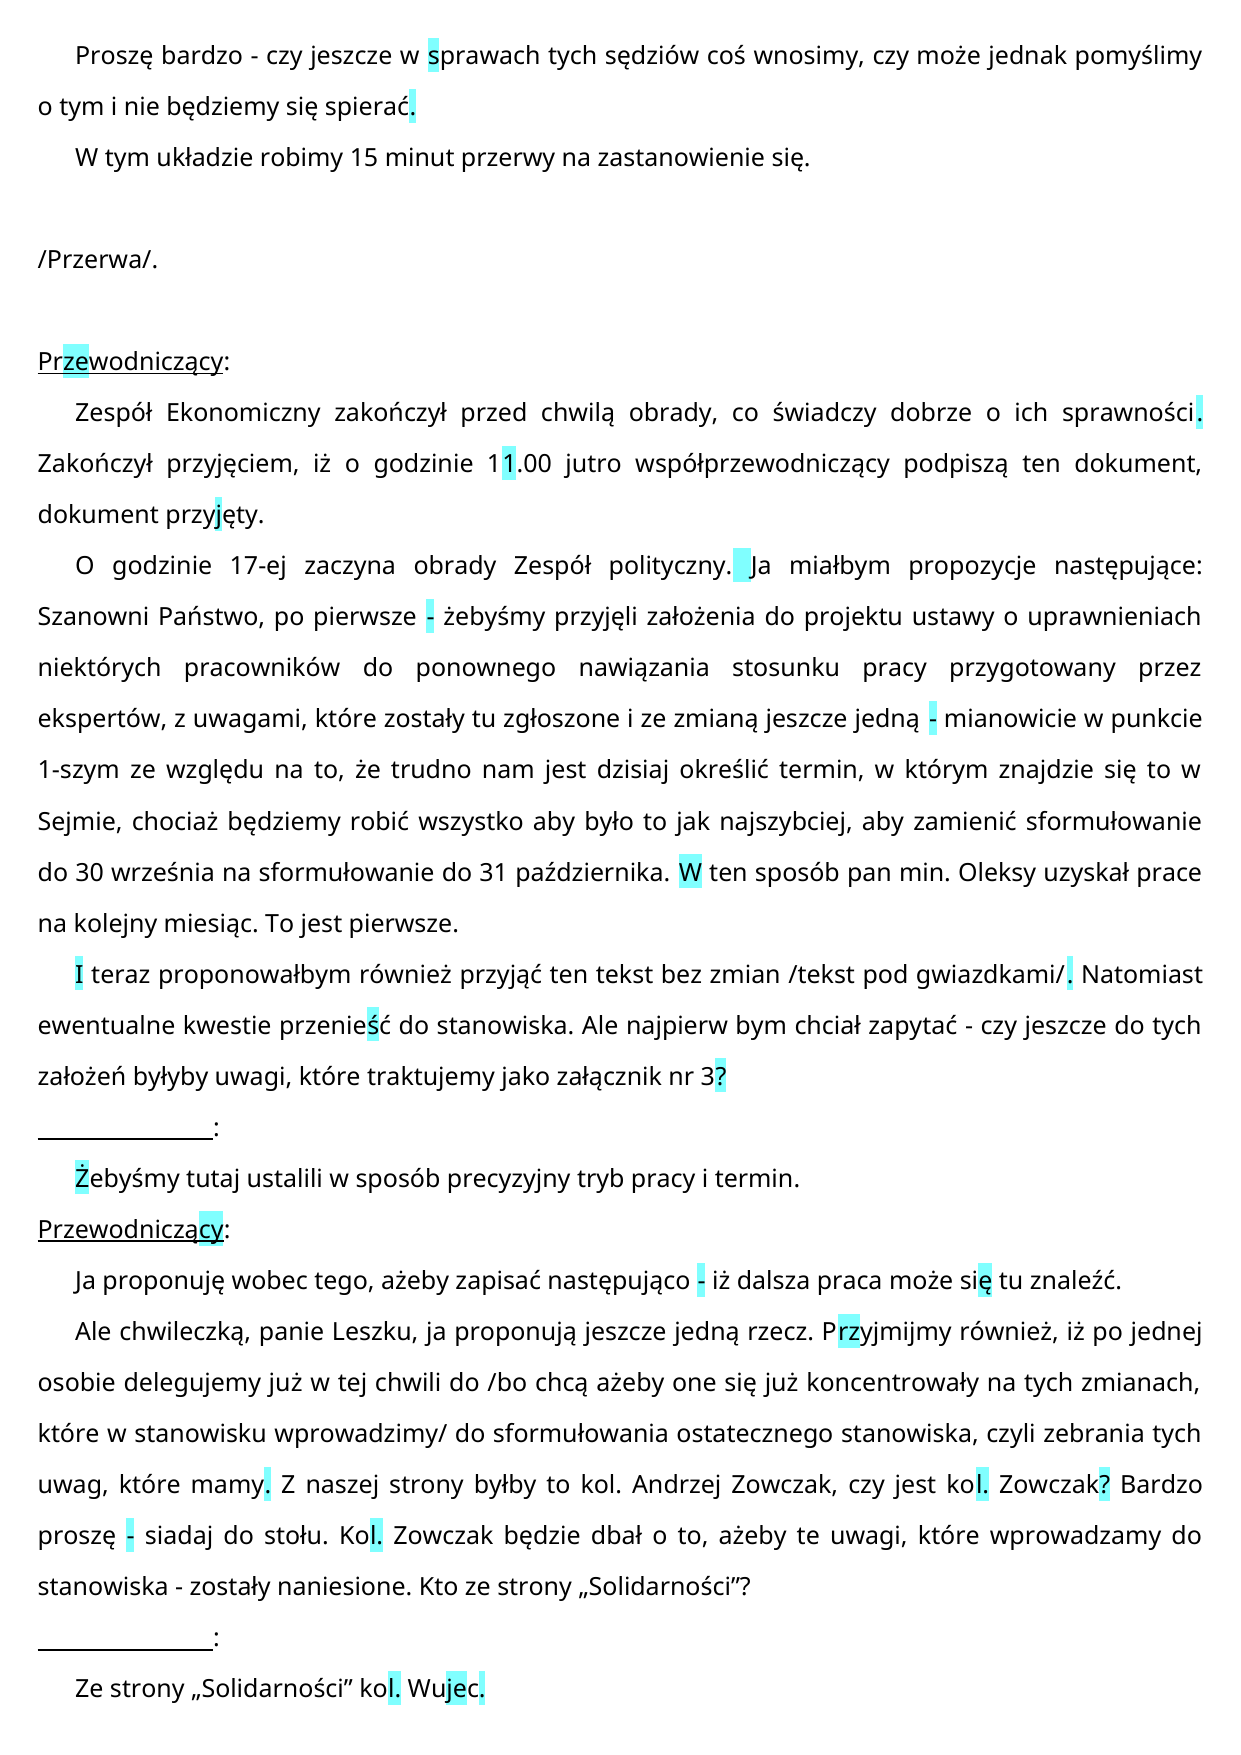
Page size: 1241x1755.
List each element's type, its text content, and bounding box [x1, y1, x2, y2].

text : [37, 1109, 1203, 1143]
text Ze strony „Solidarności” kol. Wujec. [37, 1671, 1203, 1705]
text Ja proponuję wobec tego, ażeby zapisać następująco - iż dalsza praca może się tu znaleźć. [37, 1262, 1203, 1297]
text I teraz proponowałbym również przyjąć ten tekst bez zmian /tekst pod gwiazdkami/. Natomiast ewentualne kwestie przenieść do stanowiska. Ale najpierw bym chciał zapytać - czy jeszcze do tych założeń byłyby uwagi, które traktujemy jako załącznik nr 3? [37, 956, 1203, 1092]
text Żebyśmy tutaj ustalili w sposób precyzyjny tryb pracy i termin. [37, 1160, 1203, 1194]
text : [37, 1620, 1203, 1654]
text W tym układzie robimy 15 minut przerwy na zastanowienie się. [37, 139, 1203, 174]
text Ale chwileczką, panie Leszku, ja proponują jeszcze jedną rzecz. Przyjmijmy również, iż po jednej osobie delegujemy już w tej chwili do /bo chcą ażeby one się już koncentrowały na tych zmianach, które w stanowisku wprowadzimy/ do sformułowania ostatecznego stanowiska, czyli zebrania tych uwag, które mamy. Z naszej strony byłby to kol. Andrzej Zowczak, czy jest kol. Zowczak? Bardzo proszę - siadaj do stołu. Kol. Zowczak będzie dbał o to, ażeby te uwagi, które wprowadzamy do stanowiska - zostały naniesione. Kto ze strony „Solidarności”? [37, 1313, 1203, 1603]
text Przewodniczący: [37, 1211, 1203, 1246]
text /Przerwa/. [37, 242, 1203, 276]
text Przewodniczący: [37, 344, 1203, 378]
text O godzinie 17-ej zaczyna obrady Zespół polityczny. Ja miałbym propozycje następujące: Szanowni Państwo, po pierwsze - żebyśmy przyjęli założenia do projektu ustawy o uprawnieniach niektórych pracowników do ponownego nawiązania stosunku pracy przygotowany przez ekspertów, z uwagami, które zostały tu zgłoszone i ze zmianą jeszcze jedną - mianowicie w punkcie 1-szym ze względu na to, że trudno nam jest dzisiaj określić termin, w którym znajdzie się to w Sejmie, chociaż będziemy robić wszystko aby było to jak najszybciej, aby zamienić sformułowanie do 30 września na sformułowanie do 31 października. W ten sposób pan min. Oleksy uzyskał prace na kolejny miesiąc. To jest pierwsze. [37, 548, 1203, 939]
text Zespół Ekonomiczny zakończył przed chwilą obrady, co świadczy dobrze o ich sprawności. Zakończył przyjęciem, iż o godzinie 11.00 jutro współprzewodniczący podpiszą ten dokument, dokument przyjęty. [37, 395, 1203, 531]
text Proszę bardzo - czy jeszcze w sprawach tych sędziów coś wnosimy, czy może jednak pomyślimy o tym i nie będziemy się spierać. [37, 37, 1203, 123]
